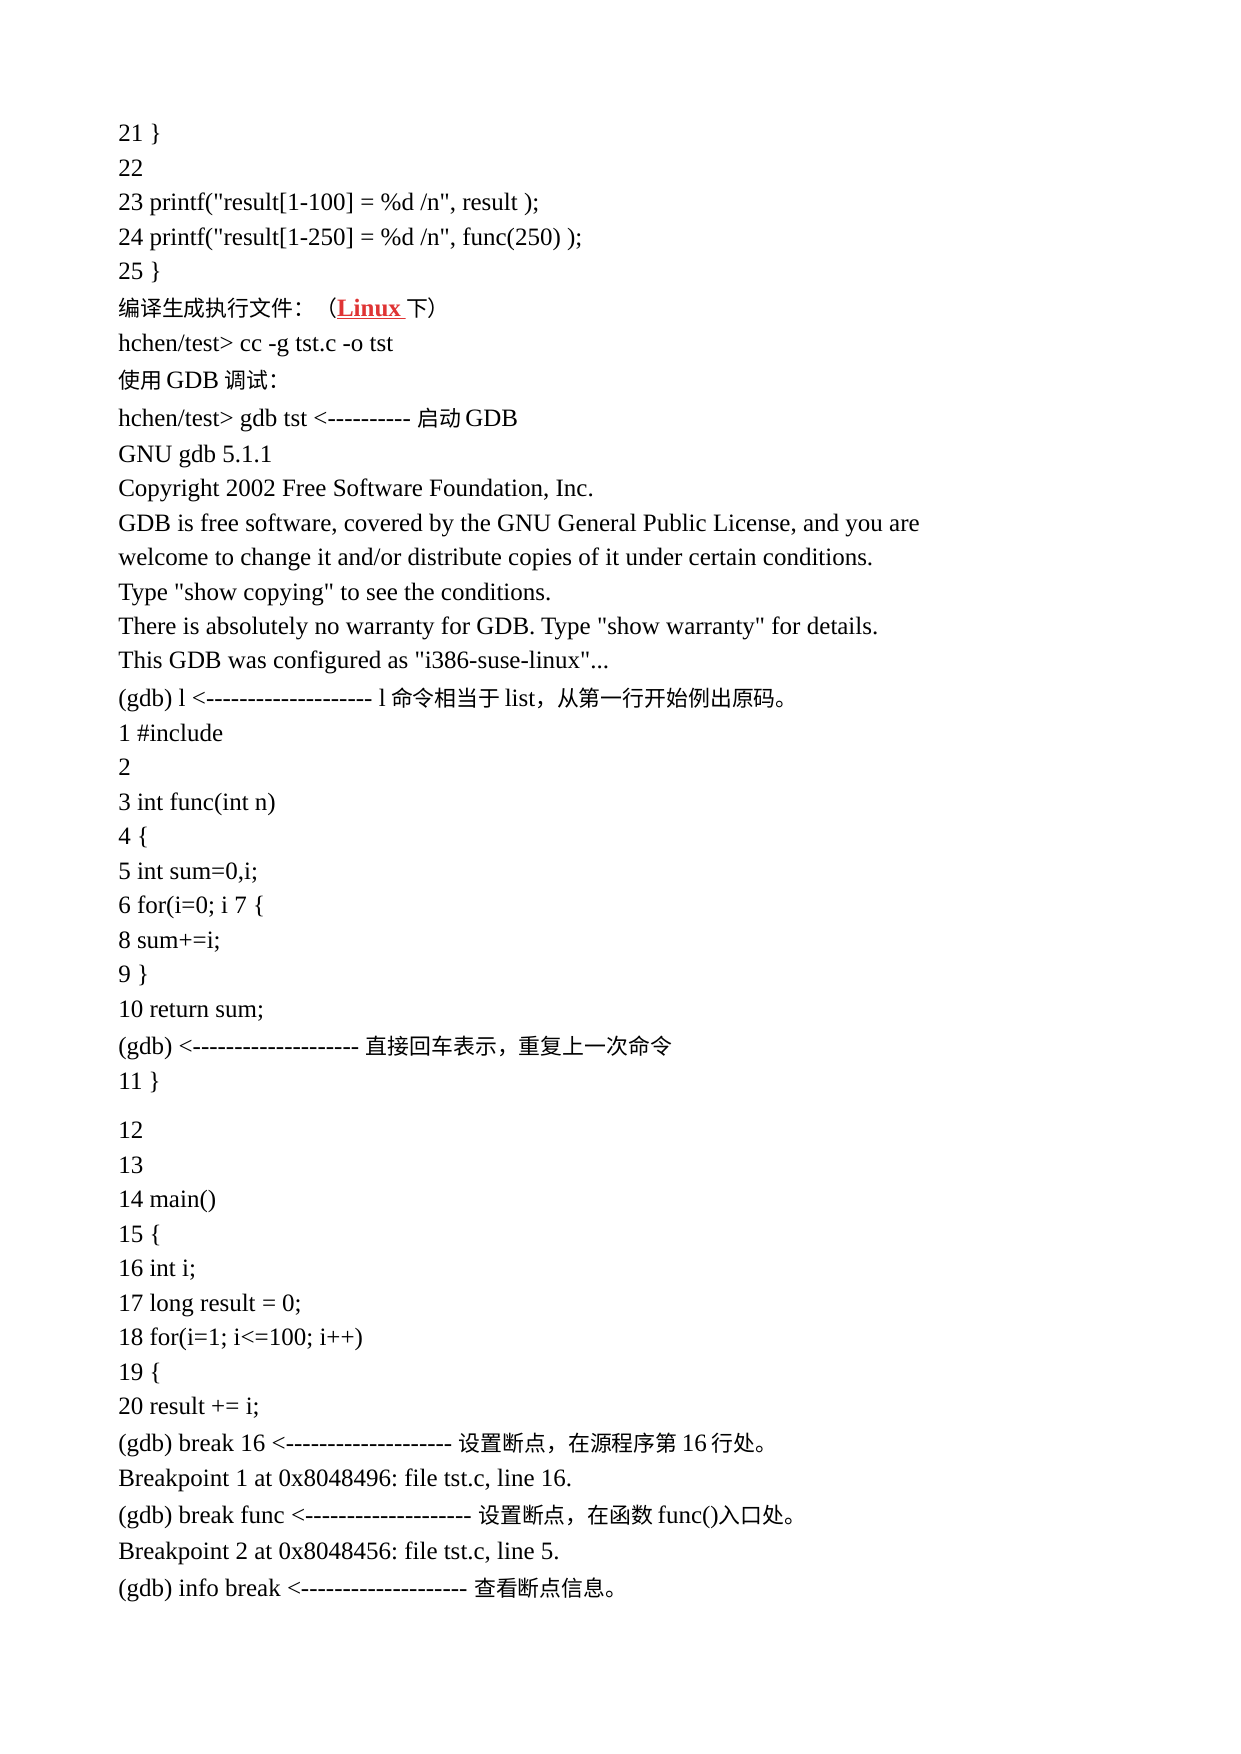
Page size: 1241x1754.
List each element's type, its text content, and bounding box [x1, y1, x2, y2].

text 21 } 22 23 printf("result[1-100] = %d /n", result ); 24 printf("result[1-250] = %d /n", func(250) ); 25 } 编译生成执行文件：（Linux下） hchen/test> cc -g tst.c -o tst 使用GDB调试： hchen/test> gdb tst <---------- 启动GDB GNU gdb 5.1.1 Copyright 2002 Free Software Foundation, Inc. GDB is free software, covered by the GNU General Public License, and you are welcome to change it and/or distribute copies of it under certain conditions. Type "show copying" to see the conditions. There is absolutely no warranty for GDB. Type "show warranty" for details. This GDB was configured as "i386-suse-linux"... (gdb) l <-------------------- l命令相当于list，从第一行开始例出原码。 1 #include 2 3 int func(int n) 4 { 5 int sum=0,i; 6 for(i=0; i 7 { 8 sum+=i; 9 } 10 return sum; (gdb) <-------------------- 直接回车表示，重复上一次命令 11 } [118, 118, 1122, 1095]
text 12 13 14 main() 15 { 16 int i; 17 long result = 0; 18 for(i=1; i<=100; i++) 19 { 20 result += i; (gdb) break 16 <-------------------- 设置断点，在源程序第16行处。 Breakpoint 1 at 0x8048496: file tst.c, line 16. (gdb) break func <-------------------- 设置断点，在函数func()入口处。 Breakpoint 2 at 0x8048456: file tst.c, line 5. (gdb) info break <-------------------- 查看断点信息。 [118, 1115, 1122, 1603]
